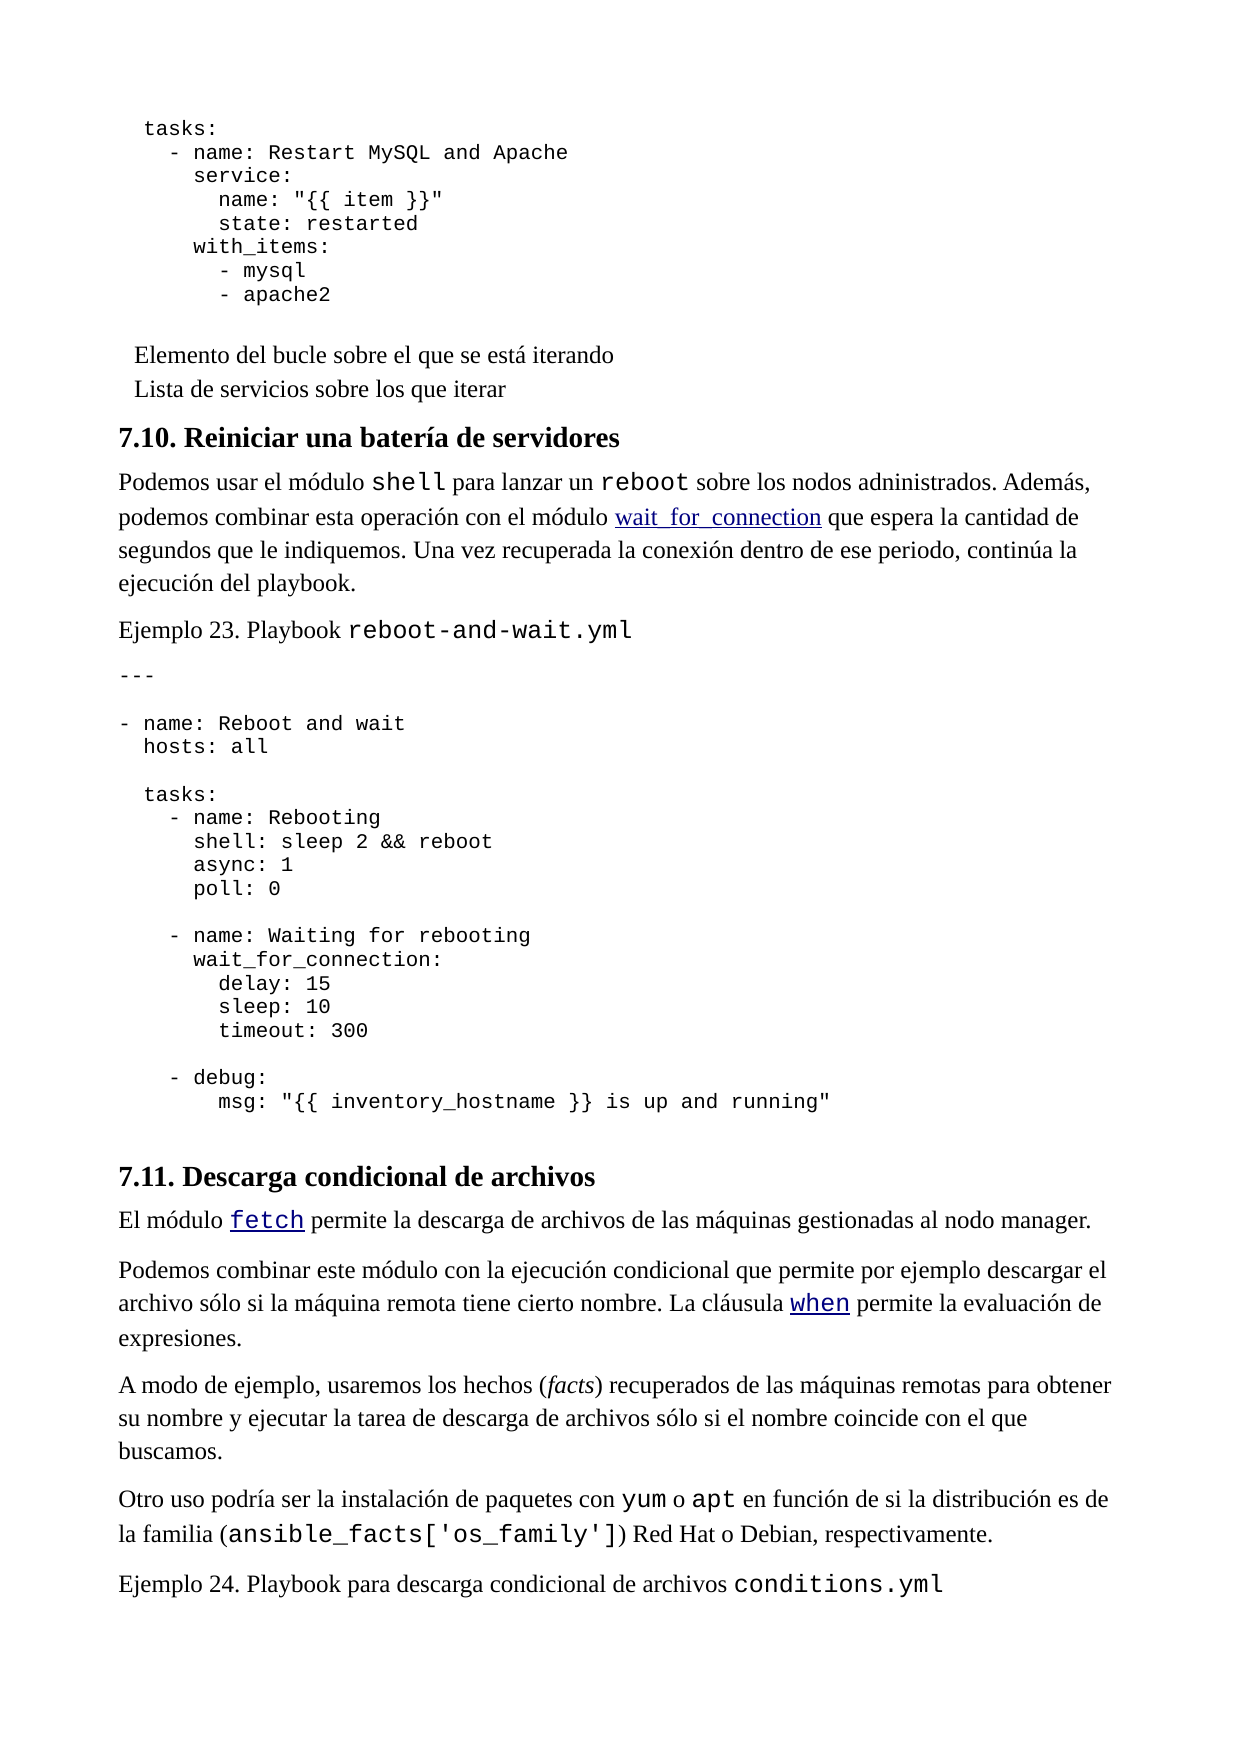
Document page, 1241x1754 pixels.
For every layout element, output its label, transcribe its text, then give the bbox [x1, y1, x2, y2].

text with_items: [118, 236, 1122, 260]
text El módulo fetch permite la descarga de archivos de las máquinas gestionadas al nodo manager. [118, 1205, 1122, 1236]
text service: [118, 165, 1122, 189]
text poll: 0 [118, 878, 1122, 902]
text timeout: 300 [118, 1020, 1122, 1044]
text - apache2 [118, 284, 1122, 307]
text Ejemplo 24. Playbook para descarga condicional de archivos conditions.yml [118, 1569, 1122, 1600]
table_header [118, 337, 131, 371]
table_cell Lista de servicios sobre los que iterar [131, 371, 624, 406]
text A modo de ejemplo, usaremos los hechos (facts) recuperados de las máquinas remotas para obtener su nombre y ejecutar la tarea de descarga de archivos sólo si el nombre coincide con el que buscamos. [118, 1370, 1122, 1465]
text - name: Rebooting [118, 807, 1122, 831]
text async: 1 [118, 854, 1122, 878]
text - mysql [118, 260, 1122, 284]
text hosts: all [118, 736, 1122, 760]
subtitle 7.11. Descarga condicional de archivos [118, 1159, 1122, 1192]
text Podemos combinar este módulo con la ejecución condicional que permite por ejemplo descargar el archivo sólo si la máquina remota tiene cierto nombre. La cláusula when permite la evaluación de expresiones. [118, 1255, 1122, 1352]
text tasks: [118, 118, 1122, 142]
table_header Elemento del bucle sobre el que se está iterando [131, 337, 624, 371]
text - name: Waiting for rebooting [118, 925, 1122, 949]
text delay: 15 [118, 973, 1122, 996]
text msg: "{{ inventory_hostname }} is up and running" [118, 1091, 1122, 1114]
text --- [118, 665, 1122, 689]
table_cell [118, 371, 131, 406]
text wait_for_connection: [118, 949, 1122, 973]
text - debug: [118, 1067, 1122, 1091]
text name: "{{ item }}" [118, 189, 1122, 213]
text sleep: 10 [118, 996, 1122, 1020]
text state: restarted [118, 213, 1122, 236]
text Otro uso podría ser la instalación de paquetes con yum o apt en función de si la distribución es de la familia (ansible_facts['os_family']) Red Hat o Debian, respectivamente. [118, 1484, 1122, 1550]
text Podemos usar el módulo shell para lanzar un reboot sobre los nodos adninistrados. Además, podemos combinar esta operación con el módulo wait_for_connection que espera la cantidad de segundos que le indiquemos. Una vez recuperada la conexión dentro de ese periodo, continúa la ejecución del playbook. [118, 467, 1122, 596]
text Ejemplo 23. Playbook reboot-and-wait.yml [118, 615, 1122, 646]
text - name: Restart MySQL and Apache [118, 142, 1122, 165]
text tasks: [118, 783, 1122, 807]
text - name: Reboot and wait [118, 713, 1122, 736]
subtitle 7.10. Reiniciar una batería de servidores [118, 421, 1122, 454]
text shell: sleep 2 && reboot [118, 831, 1122, 854]
